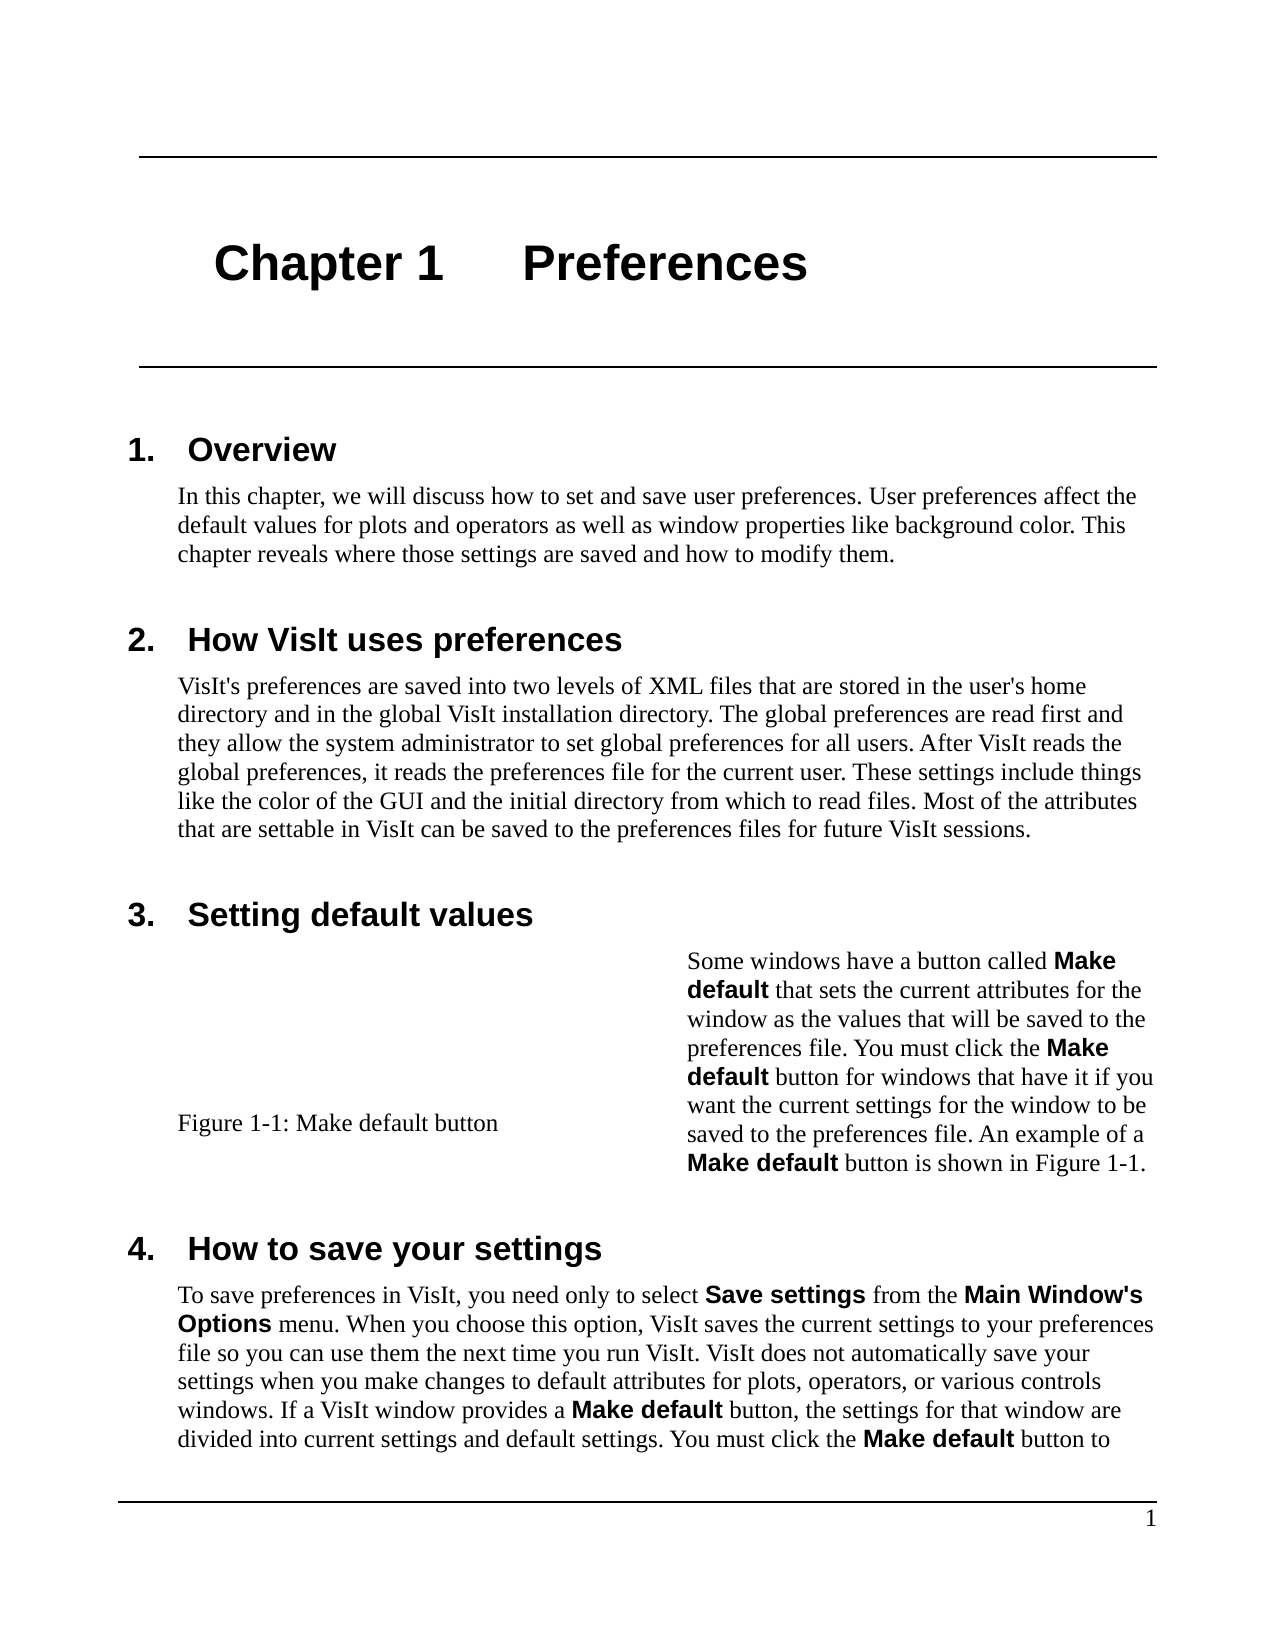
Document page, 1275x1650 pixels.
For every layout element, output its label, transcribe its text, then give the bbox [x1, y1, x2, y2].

text To save preferences in VisIt, you need only to select Save settings from the Main Window's Options menu. When you choose this option, VisIt saves the current settings to your preferences file so you can use them the next time you run VisIt. VisIt does not automatically save your settings when you make changes to default attributes for plots, operators, or various controls windows. If a VisIt window provides a Make default button, the settings for that window are divided into current settings and default settings. You must click the Make default button to [177, 1280, 1157, 1453]
title Preferences [138, 157, 1157, 368]
subtitle Overview [118, 430, 1157, 469]
text Figure 1-1: Make default button [177, 946, 627, 1137]
subtitle Setting default values [118, 895, 1157, 934]
subtitle How VisIt uses preferences [118, 619, 1157, 658]
text In this chapter, we will discuss how to set and save user preferences. User preferences affect the default values for plots and operators as well as window properties like background color. This chapter reveals where those settings are saved and how to modify them. [177, 481, 1157, 568]
text Some windows have a button called Make default that sets the current attributes for the window as the values that will be saved to the preferences file. You must click the Make default button for windows that have it if you want the current settings for the window to be saved to the preferences file. An example of a Make default button is shown in Figure 1-1. [177, 946, 1157, 1177]
text VisIt's preferences are saved into two levels of XML files that are stored in the user's home directory and in the global VisIt installation directory. The global preferences are read first and they allow the system administrator to set global preferences for all users. After VisIt reads the global preferences, it reads the preferences file for the current user. These settings include things like the color of the GUI and the initial directory from which to read files. Most of the attributes that are settable in VisIt can be saved to the preferences files for future VisIt sessions. [177, 671, 1157, 843]
subtitle How to save your settings [118, 1229, 1157, 1267]
